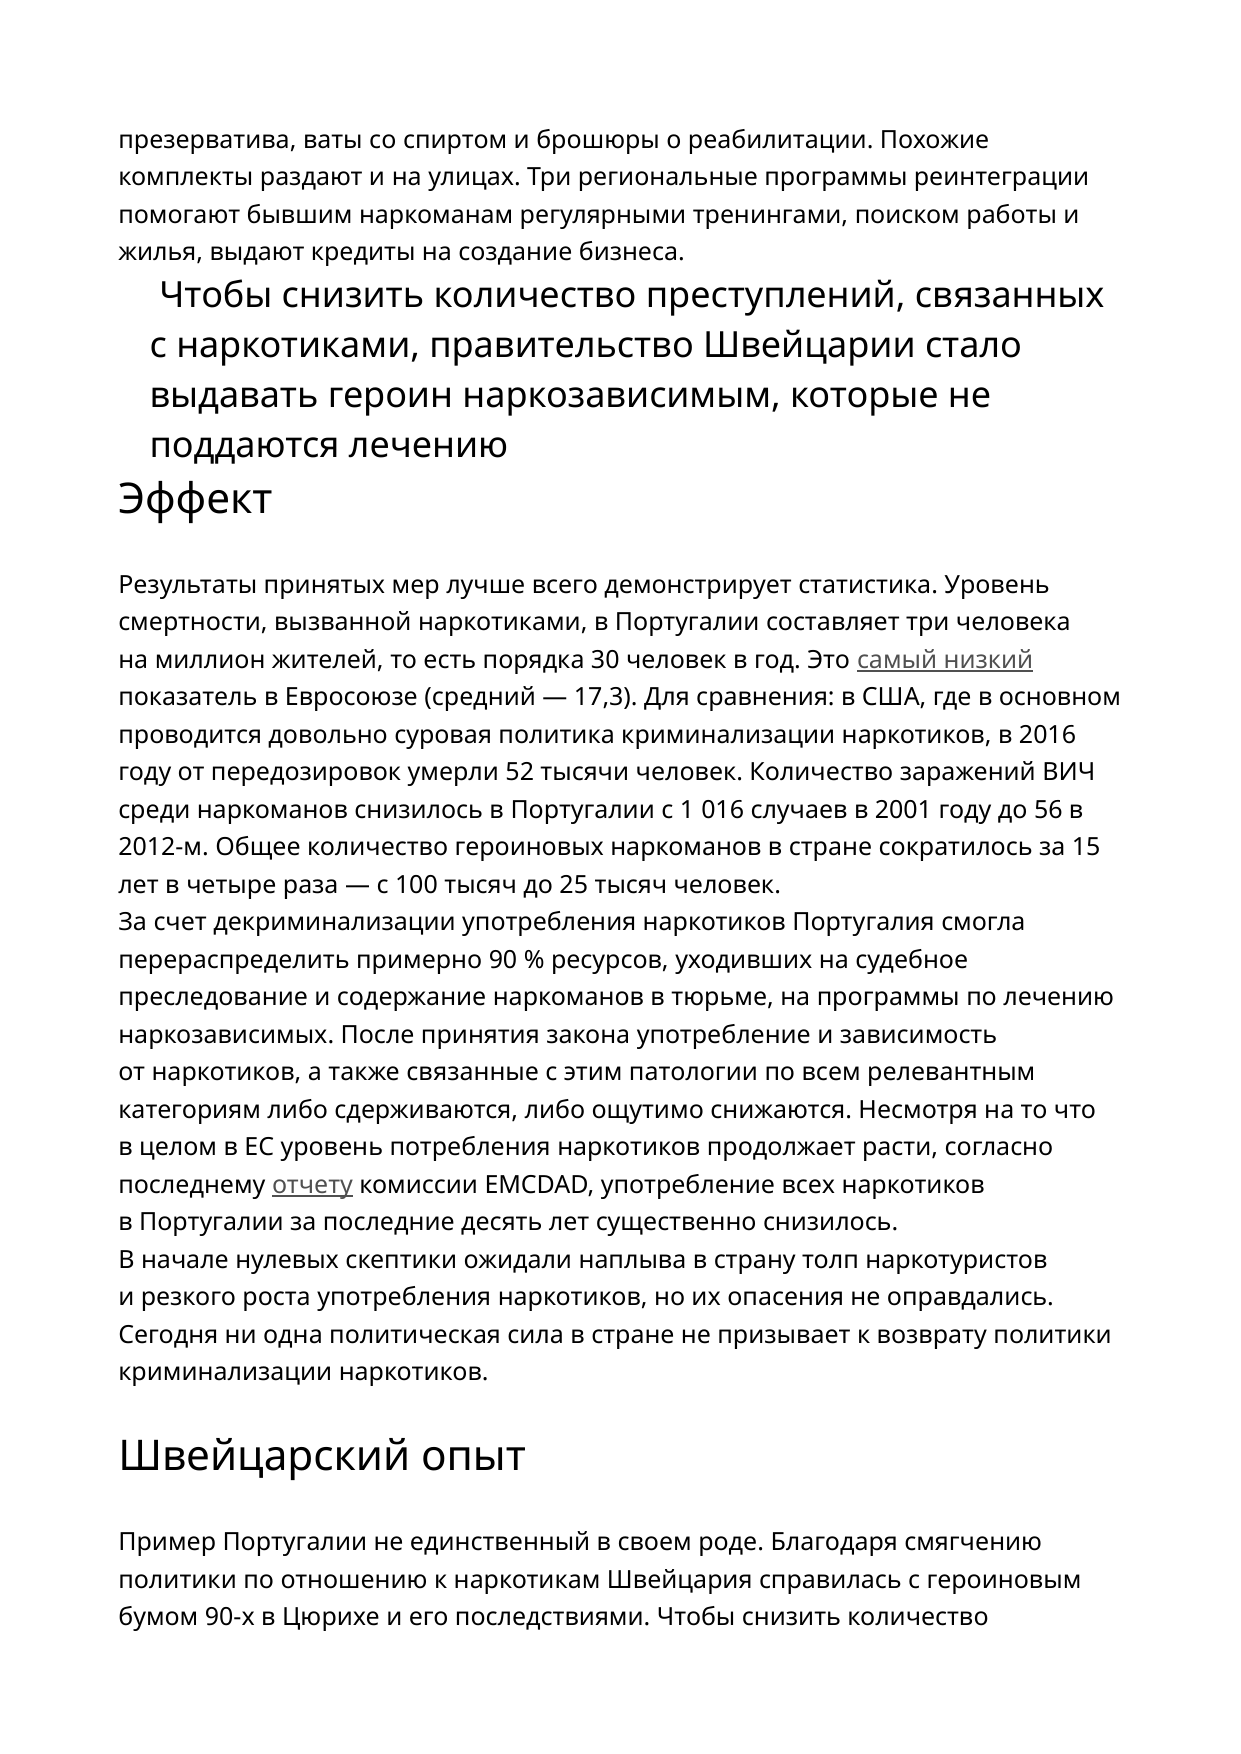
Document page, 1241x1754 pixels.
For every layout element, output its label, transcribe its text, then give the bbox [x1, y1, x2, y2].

text Результаты принятых мер лучше всего демонстрирует статистика. Уровень смертности, вызванной наркотиками, в Португалии составляет три человека на миллион жителей, то есть порядка 30 человек в год. Это самый низкий показатель в Евросоюзе (средний — 17,3). Для сравнения: в США, где в основном проводится довольно суровая политика криминализации наркотиков, в 2016 году от передозировок умерли 52 тысячи человек. Количество заражений ВИЧ среди наркоманов снизилось в Португалии с 1 016 случаев в 2001 году до 56 в 2012-м. Общее количество героиновых наркоманов в стране сократилось за 15 лет в четыре раза — с 100 тысяч до 25 тысяч человек. [118, 563, 1122, 901]
subtitle Эффект [118, 468, 1122, 526]
text За счет декриминализации употребления наркотиков Португалия смогла перераспределить примерно 90 % ресурсов, уходивших на судебное преследование и содержание наркоманов в тюрьме, на программы по лечению наркозависимых. После принятия закона употребление и зависимость от наркотиков, а также связанные с этим патологии по всем релевантным категориям либо сдерживаются, либо ощутимо снижаются. Несмотря на то что в целом в ЕС уровень потребления наркотиков продолжает расти, согласно последнему отчету комиссии EMCDAD, употребление всех наркотиков в Португалии за последние десять лет существенно снизилось. [118, 901, 1122, 1238]
subtitle Чтобы снизить количество преступлений, связанных с наркотиками, правительство Швейцарии стало выдавать героин наркозависимым, которые не поддаются лечению [149, 268, 1122, 468]
subtitle Швейцарский опыт [118, 1426, 1122, 1483]
text презерватива, ваты со спиртом и брошюры о реабилитации. Похожие комплекты раздают и на улицах. Три региональные программы реинтеграции помогают бывшим наркоманам регулярными тренингами, поиском работы и жилья, выдают кредиты на создание бизнеса. [118, 118, 1122, 268]
text Пример Португалии не единственный в своем роде. Благодаря смягчению политики по отношению к наркотикам Швейцария справилась с героиновым бумом 90-х в Цюрихе и его последствиями. Чтобы снизить количество [118, 1521, 1122, 1633]
text В начале нулевых скептики ожидали наплыва в страну толп наркотуристов и резкого роста употребления наркотиков, но их опасения не оправдались. Сегодня ни одна политическая сила в стране не призывает к возврату политики криминализации наркотиков. [118, 1238, 1122, 1388]
